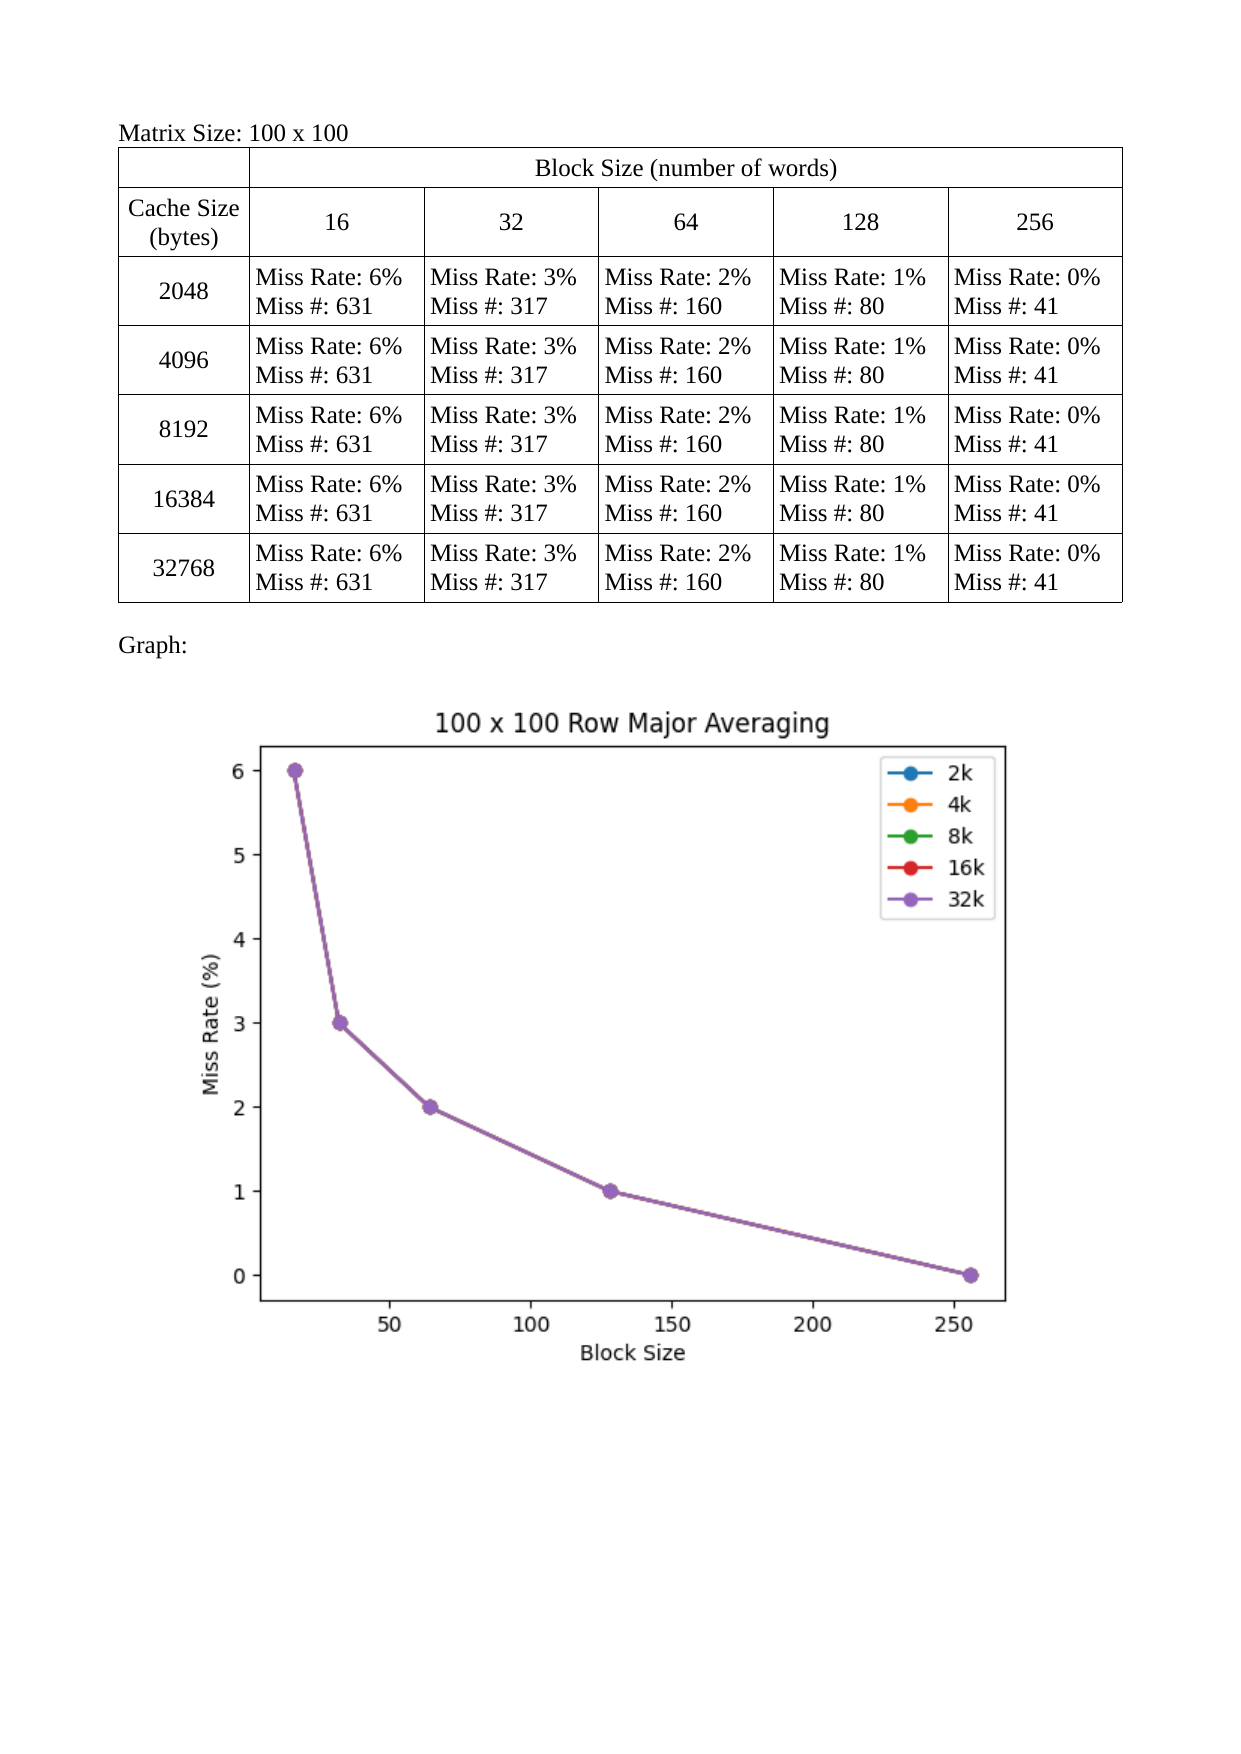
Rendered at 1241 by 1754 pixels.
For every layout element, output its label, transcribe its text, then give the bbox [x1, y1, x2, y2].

table_cell Miss Rate: 3% Miss #: 317 [425, 534, 598, 602]
table_cell 32 [425, 188, 598, 256]
table_cell 2048 [119, 257, 249, 325]
table_cell Miss Rate: 1% Miss #: 80 [774, 326, 948, 394]
text Graph: [118, 630, 1122, 659]
table_cell Miss Rate: 2% Miss #: 160 [599, 465, 773, 532]
table_cell Miss Rate: 6% Miss #: 631 [250, 465, 424, 532]
table_cell Miss Rate: 1% Miss #: 80 [774, 395, 948, 463]
table_cell 64 [599, 188, 773, 256]
table_cell Miss Rate: 3% Miss #: 317 [425, 465, 598, 532]
table_header [119, 148, 249, 187]
table_cell Miss Rate: 6% Miss #: 631 [250, 257, 424, 325]
table_cell 16 [250, 188, 424, 256]
table_cell Miss Rate: 6% Miss #: 631 [250, 395, 424, 463]
table_cell Miss Rate: 2% Miss #: 160 [599, 534, 773, 602]
picture [140, 659, 1100, 1380]
text Matrix Size: 100 x 100 [118, 118, 1122, 147]
table_cell 8192 [119, 395, 249, 463]
table_cell Miss Rate: 0% Miss #: 41 [949, 395, 1122, 463]
table_cell Miss Rate: 3% Miss #: 317 [425, 326, 598, 394]
table_cell 128 [774, 188, 948, 256]
table_cell Miss Rate: 0% Miss #: 41 [949, 534, 1122, 602]
table_cell 32768 [119, 534, 249, 602]
table_cell 4096 [119, 326, 249, 394]
table_cell Miss Rate: 3% Miss #: 317 [425, 395, 598, 463]
table_cell 256 [949, 188, 1122, 256]
table_cell Miss Rate: 3% Miss #: 317 [425, 257, 598, 325]
table_cell Miss Rate: 2% Miss #: 160 [599, 257, 773, 325]
table_cell Cache Size (bytes) [119, 188, 249, 256]
table_cell Miss Rate: 2% Miss #: 160 [599, 326, 773, 394]
table_cell Miss Rate: 1% Miss #: 80 [774, 465, 948, 532]
table_cell Miss Rate: 2% Miss #: 160 [599, 395, 773, 463]
table_cell Miss Rate: 1% Miss #: 80 [774, 257, 948, 325]
table_cell 16384 [119, 465, 249, 532]
table_cell Miss Rate: 0% Miss #: 41 [949, 465, 1122, 532]
table_cell Miss Rate: 1% Miss #: 80 [774, 534, 948, 602]
table_cell Miss Rate: 6% Miss #: 631 [250, 534, 424, 602]
table_cell Miss Rate: 0% Miss #: 41 [949, 326, 1122, 394]
table_header Block Size (number of words) [250, 148, 1122, 187]
table_cell Miss Rate: 0% Miss #: 41 [949, 257, 1122, 325]
table_cell Miss Rate: 6% Miss #: 631 [250, 326, 424, 394]
